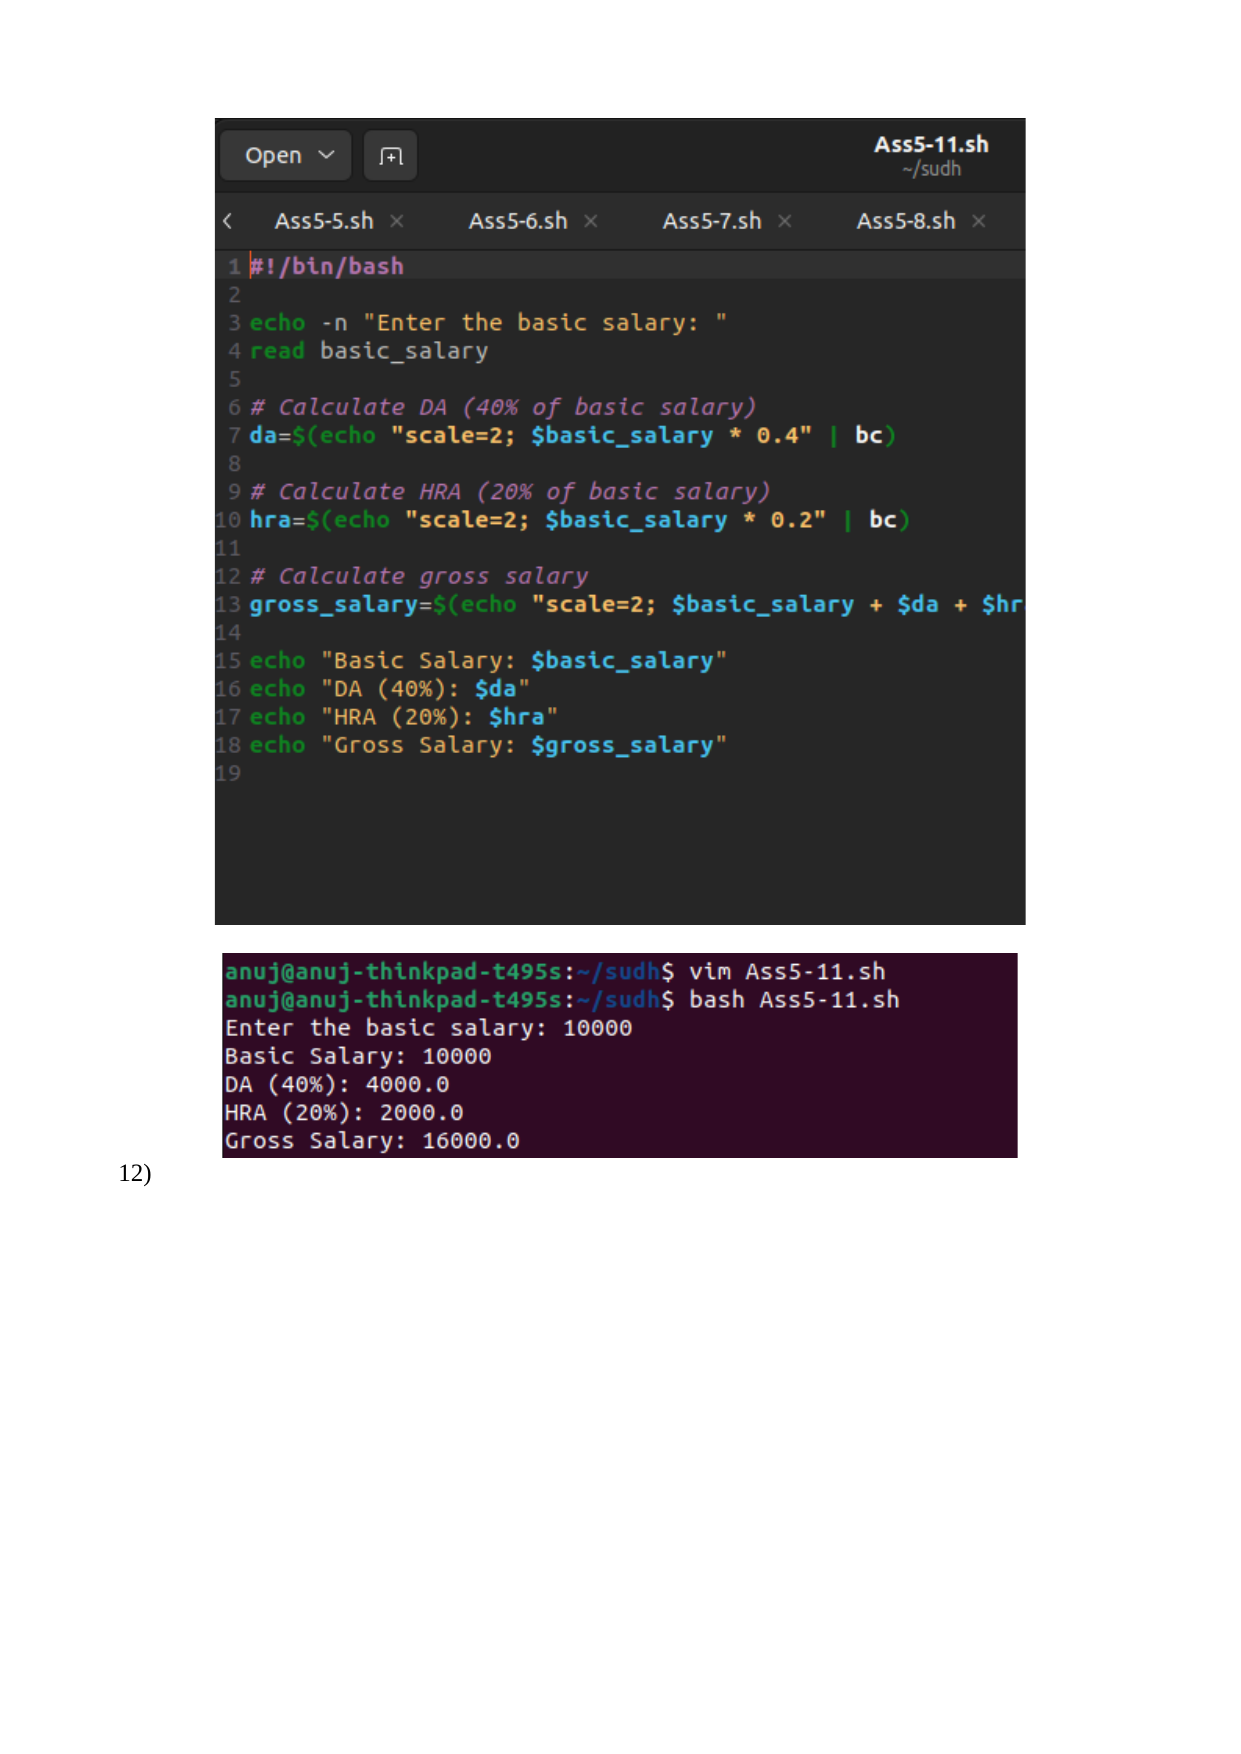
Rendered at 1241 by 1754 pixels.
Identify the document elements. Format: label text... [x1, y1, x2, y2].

picture [222, 953, 1018, 1158]
text 12) [118, 953, 1122, 1187]
picture [214, 118, 1026, 925]
